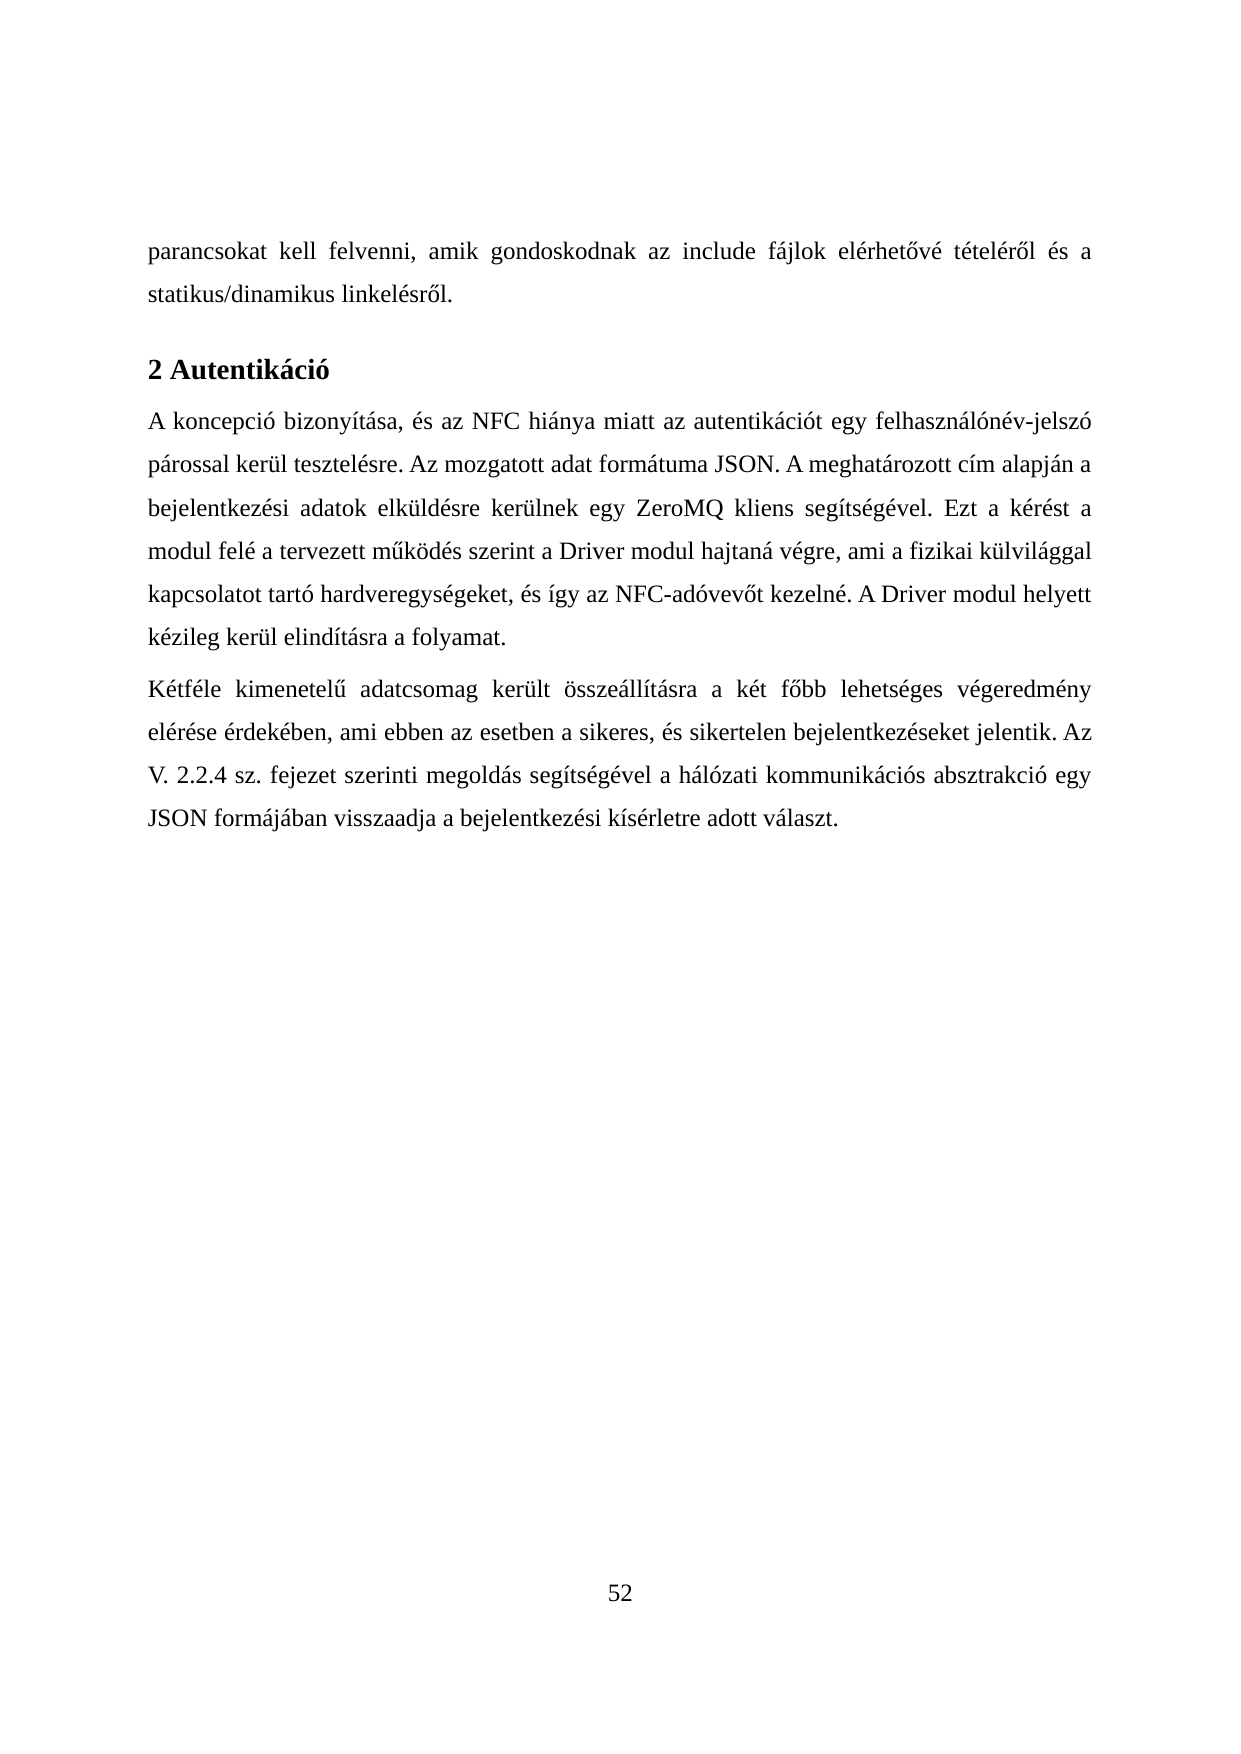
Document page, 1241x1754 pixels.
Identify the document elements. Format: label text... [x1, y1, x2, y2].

text A koncepció bizonyítása, és az NFC hiánya miatt az autentikációt egy felhasználónév-jelszó párossal kerül tesztelésre. Az mozgatott adat formátuma JSON. A meghatározott cím alapján a bejelentkezési adatok elküldésre kerülnek egy ZeroMQ kliens segítségével. Ezt a kérést a modul felé a tervezett működés szerint a Driver modul hajtaná végre, ami a fizikai külvilággal kapcsolatot tartó hardveregységeket, és így az NFC-adóvevőt kezelné. A Driver modul helyett kézileg kerül elindításra a folyamat. [148, 406, 1093, 651]
text parancsokat kell felvenni, amik gondoskodnak az include fájlok elérhetővé tételéről és a statikus/dinamikus linkelésről. [148, 236, 1093, 308]
subtitle Autentikáció [148, 352, 1093, 386]
text Kétféle kimenetelű adatcsomag került összeállításra a két főbb lehetséges végeredmény elérése érdekében, ami ebben az esetben a sikeres, és sikertelen bejelentkezéseket jelentik. Az V. 2.2.4 sz. fejezet szerinti megoldás segítségével a hálózati kommunikációs absztrakció egy JSON formájában visszaadja a bejelentkezési kísérletre adott választ. [148, 674, 1093, 832]
